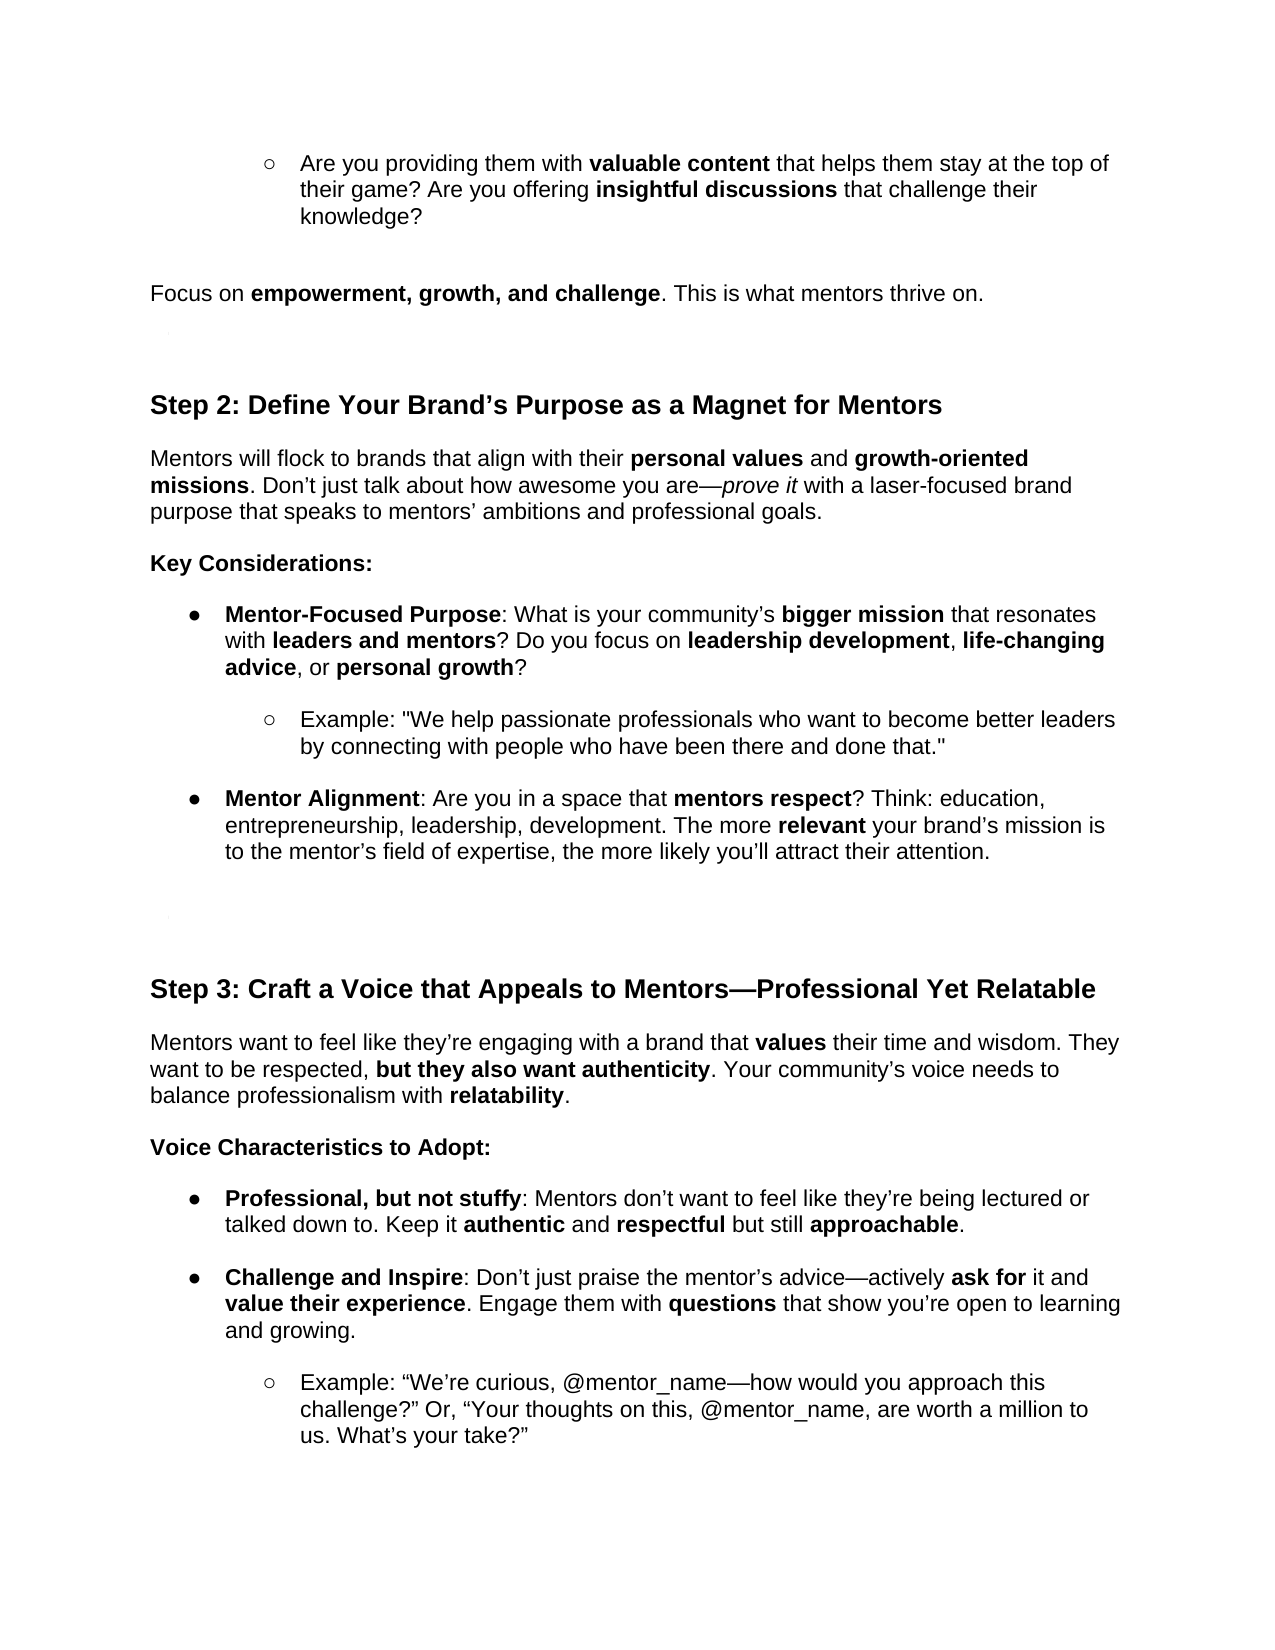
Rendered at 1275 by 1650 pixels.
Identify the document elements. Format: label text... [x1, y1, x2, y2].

list Are you providing them with valuable content that helps them stay at the top of their game? Are you offering insightful discussions that challenge their knowledge? [262, 150, 1125, 255]
text Mentors will flock to brands that align with their personal values and growth-oriented missions. Don’t just talk about how awesome you are—prove it with a laser-focused brand purpose that speaks to mentors’ ambitions and professional goals. [150, 445, 1125, 524]
subtitle Key Considerations: [150, 549, 1125, 576]
list Example: "We help passionate professionals who want to become better leaders by connecting with people who have been there and done that." [262, 706, 1125, 785]
list Example: “We’re curious, @mentor_name—how would you approach this challenge?” Or, “Your thoughts on this, @mentor_name, are worth a million to us. What’s your take?” [262, 1369, 1125, 1475]
list Mentor-Focused Purpose: What is your community’s bigger mission that resonates with leaders and mentors? Do you focus on leadership development, life-changing advice, or personal growth? [187, 601, 1125, 706]
subtitle Step 2: Define Your Brand’s Purpose as a Magnet for Mentors [150, 389, 1125, 420]
subtitle Step 3: Craft a Voice that Appeals to Mentors—Professional Yet Relatable [150, 973, 1125, 1004]
text Mentors want to feel like they’re engaging with a brand that values their time and wisdom. They want to be respected, but they also want authenticity. Your community’s voice needs to balance professionalism with relatability. [150, 1029, 1125, 1108]
list Challenge and Inspire: Don’t just praise the mentor’s advice—actively ask for it and value their experience. Engage them with questions that show you’re open to learning and growing. [187, 1264, 1125, 1369]
text Focus on empowerment, growth, and challenge. This is what mentors thrive on. [150, 280, 1125, 307]
list Professional, but not stuffy: Mentors don’t want to feel like they’re being lectured or talked down to. Keep it authentic and respectful but still approachable. [187, 1185, 1125, 1264]
list Mentor Alignment: Are you in a space that mentors respect? Think: education, entrepreneurship, leadership, development. The more relevant your brand’s mission is to the mentor’s field of expertise, the more likely you’ll attract their attention. [187, 785, 1125, 891]
subtitle Voice Characteristics to Adopt: [150, 1133, 1125, 1160]
